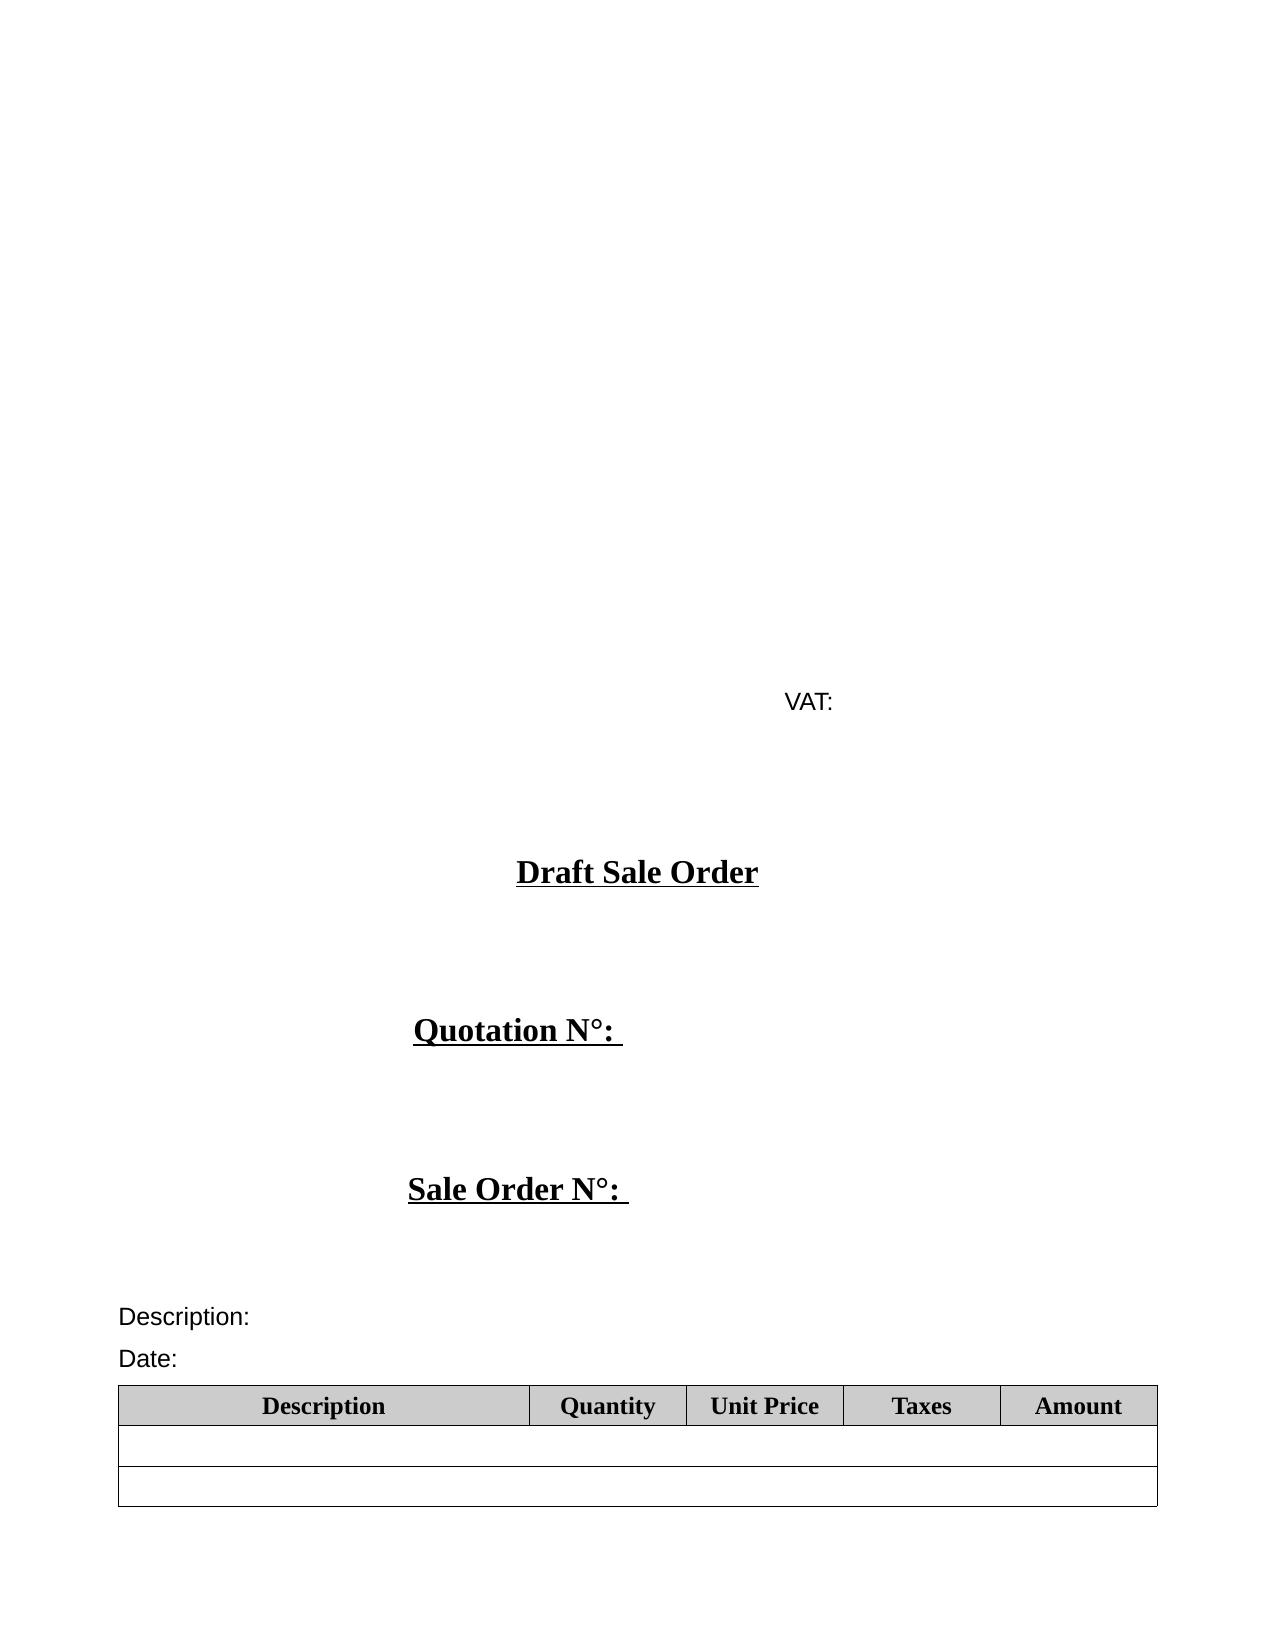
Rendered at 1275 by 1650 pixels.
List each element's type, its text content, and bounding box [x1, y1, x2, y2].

table_header Description [119, 1386, 529, 1425]
text <choose test=""> [118, 745, 1157, 774]
text <setLang(sale.party.lang and sale.party.lang.code or 'en_US')><sale.setLang(sale.party.lang and sale.party.lang.code or 'en_US')><sale.party.full_name> [784, 314, 1157, 457]
table_header Amount [1001, 1386, 1157, 1425]
table_header Quantity [530, 1386, 686, 1425]
text </when> [118, 1062, 1157, 1090]
text <for each="line in sale.invoice_address.full_address.split('\n')"> [784, 486, 1157, 572]
text </when> [118, 1261, 1157, 1290]
subtitle Sale Order N°: <sale.reference> [118, 1169, 1157, 1207]
text </otherwise> [118, 1220, 1157, 1249]
text </if> [784, 716, 1157, 745]
table_cell <for each="line in sale.lines"> [119, 1426, 1157, 1466]
text <otherwise test=""> [118, 1103, 1157, 1132]
text </if> [784, 630, 1157, 659]
table_cell <choose test=""> [119, 1467, 1157, 1506]
text </when> [118, 903, 1157, 932]
subtitle Draft Sale Order [118, 852, 1157, 891]
text <if test="sale.party.vat_code"> [784, 659, 1157, 687]
text <when test="sale.state == 'quotation'"> [118, 944, 1157, 973]
text Date: <formatLang(sale.sale_date, sale.party.lang, date=True) if sale.sale_date else ''> [118, 1344, 1157, 1372]
text <when test="sale.state == 'draft'"> [118, 786, 1157, 815]
text </for> [784, 601, 1157, 630]
table_header Unit Price [687, 1386, 843, 1425]
subtitle Quotation N°: <sale.reference> [118, 1011, 1157, 1049]
text <if test="sale.invoice_address"> [784, 457, 1157, 486]
text Description: <sale.description or ''> [118, 1302, 1157, 1331]
table_header Taxes [844, 1386, 1000, 1425]
text <line> [784, 572, 1157, 601]
text VAT: <sale.party.vat_code> [784, 687, 1157, 716]
